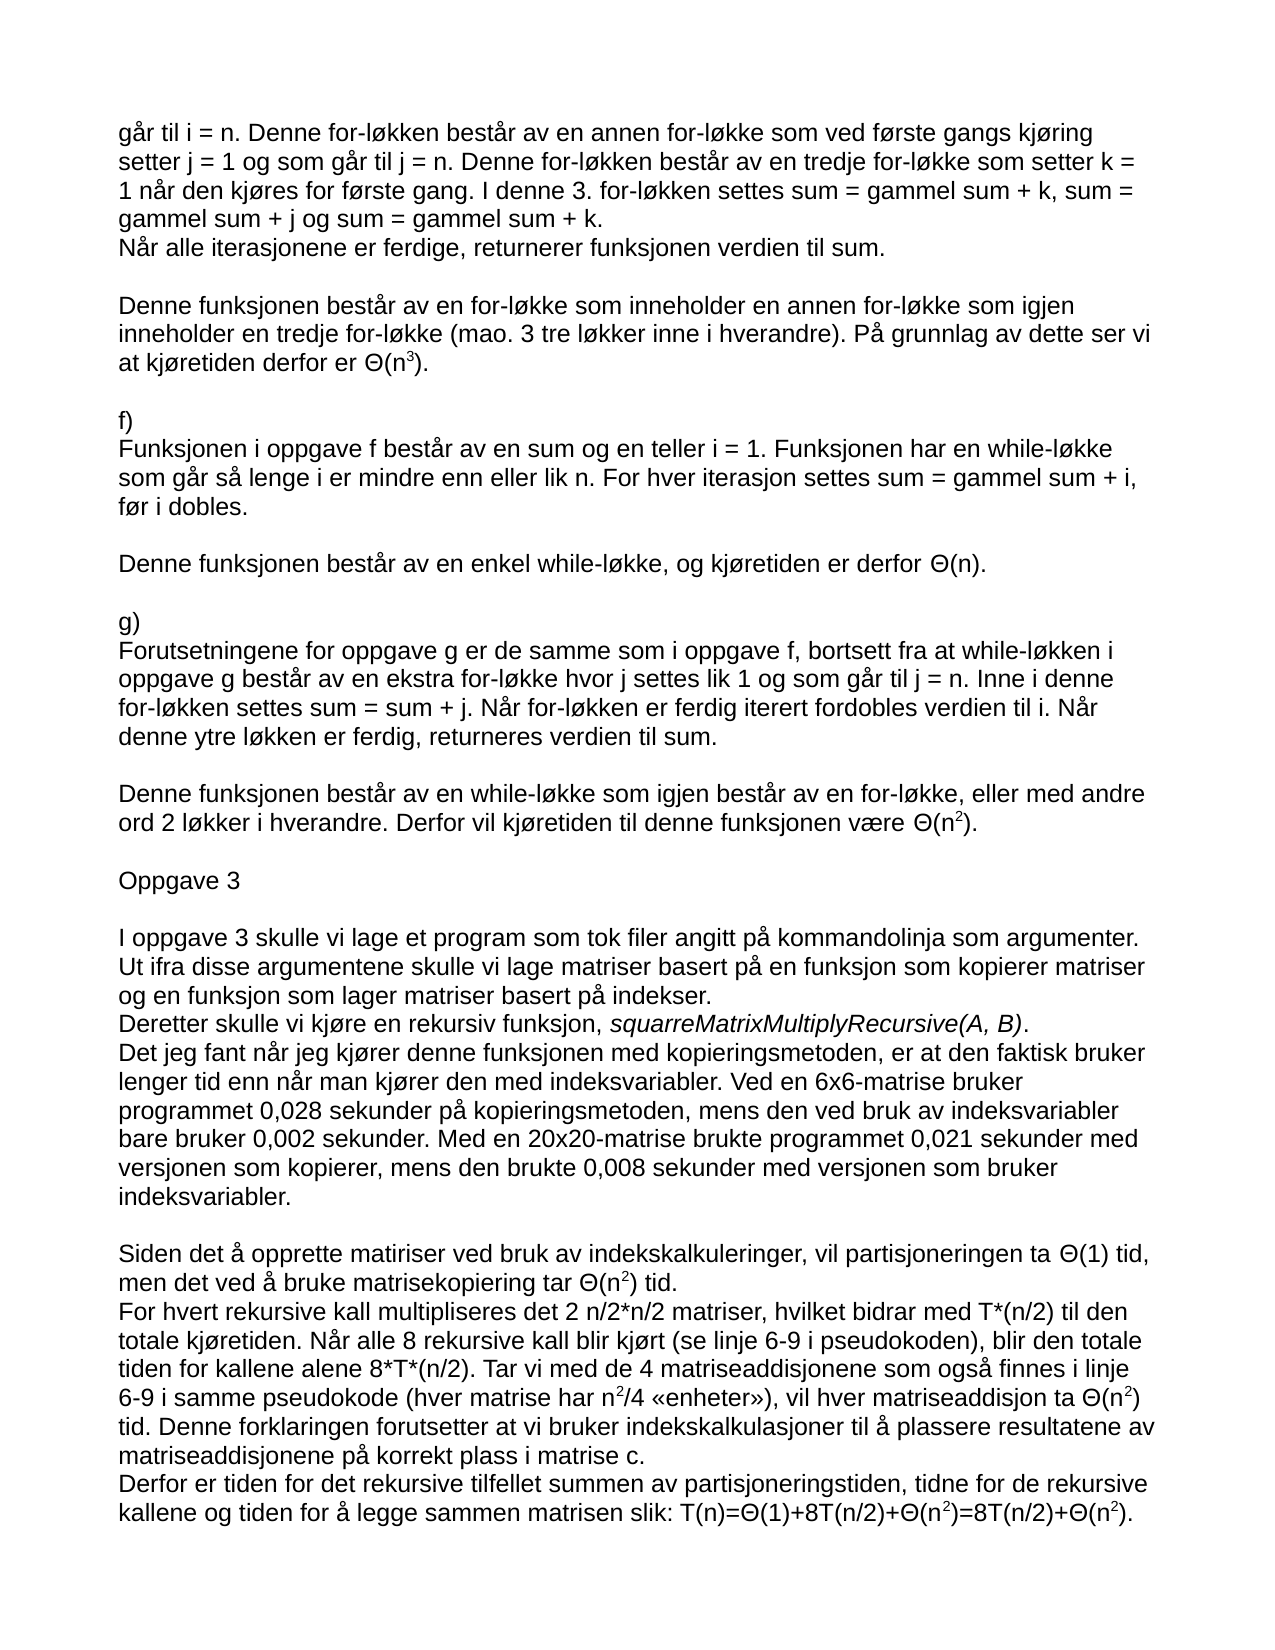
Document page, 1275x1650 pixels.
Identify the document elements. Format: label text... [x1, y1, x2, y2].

text Derfor er tiden for det rekursive tilfellet summen av partisjoneringstiden, tidne for de rekursive kallene og tiden for å legge sammen matrisen slik: T(n)=Θ(1)+8T(n/2)+Θ(n2)=8T(n/2)+Θ(n2). [118, 1469, 1157, 1527]
text I oppgave 3 skulle vi lage et program som tok filer angitt på kommandolinja som argumenter. Ut ifra disse argumentene skulle vi lage matriser basert på en funksjon som kopierer matriser og en funksjon som lager matriser basert på indekser. [118, 923, 1157, 1009]
text går til i = n. Denne for-løkken består av en annen for-løkke som ved første gangs kjøring setter j = 1 og som går til j = n. Denne for-løkken består av en tredje for-løkke som setter k = 1 når den kjøres for første gang. I denne 3. for-løkken settes sum = gammel sum + k, sum = gammel sum + j og sum = gammel sum + k. [118, 118, 1157, 233]
text Denne funksjonen består av en while-løkke som igjen består av en for-løkke, eller med andre ord 2 løkker i hverandre. Derfor vil kjøretiden til denne funksjonen være Θ(n2). [118, 779, 1157, 837]
text Denne funksjonen består av en enkel while-løkke, og kjøretiden er derfor Θ(n). [118, 549, 1157, 578]
text Denne funksjonen består av en for-løkke som inneholder en annen for-løkke som igjen inneholder en tredje for-løkke (mao. 3 tre løkker inne i hverandre). På grunnlag av dette ser vi at kjøretiden derfor er Θ(n3). [118, 291, 1157, 377]
text Deretter skulle vi kjøre en rekursiv funksjon, squarreMatrixMultiplyRecursive(A, B). [118, 1009, 1157, 1038]
text Siden det å opprette matiriser ved bruk av indekskalkuleringer, vil partisjoneringen ta Θ(1) tid, men det ved å bruke matrisekopiering tar Θ(n2) tid. [118, 1239, 1157, 1297]
text Forutsetningene for oppgave g er de samme som i oppgave f, bortsett fra at while-løkken i oppgave g består av en ekstra for-løkke hvor j settes lik 1 og som går til j = n. Inne i denne for-løkken settes sum = sum + j. Når for-løkken er ferdig iterert fordobles verdien til i. Når denne ytre løkken er ferdig, returneres verdien til sum. [118, 636, 1157, 751]
text f) [118, 406, 1157, 434]
text Funksjonen i oppgave f består av en sum og en teller i = 1. Funksjonen har en while-løkke som går så lenge i er mindre enn eller lik n. For hver iterasjon settes sum = gammel sum + i, før i dobles. [118, 434, 1157, 521]
text For hvert rekursive kall multipliseres det 2 n/2*n/2 matriser, hvilket bidrar med T*(n/2) til den totale kjøretiden. Når alle 8 rekursive kall blir kjørt (se linje 6-9 i pseudokoden), blir den totale tiden for kallene alene 8*T*(n/2). Tar vi med de 4 matriseaddisjonene som også finnes i linje 6-9 i samme pseudokode (hver matrise har n2/4 «enheter»), vil hver matriseaddisjon ta Θ(n2) tid. Denne forklaringen forutsetter at vi bruker indekskalkulasjoner til å plassere resultatene av matriseaddisjonene på korrekt plass i matrise c. [118, 1297, 1157, 1469]
text g) [118, 607, 1157, 636]
text Når alle iterasjonene er ferdige, returnerer funksjonen verdien til sum. [118, 233, 1157, 262]
text Det jeg fant når jeg kjører denne funksjonen med kopieringsmetoden, er at den faktisk bruker lenger tid enn når man kjører den med indeksvariabler. Ved en 6x6-matrise bruker programmet 0,028 sekunder på kopieringsmetoden, mens den ved bruk av indeksvariabler bare bruker 0,002 sekunder. Med en 20x20-matrise brukte programmet 0,021 sekunder med versjonen som kopierer, mens den brukte 0,008 sekunder med versjonen som bruker indeksvariabler. [118, 1038, 1157, 1211]
text Oppgave 3 [118, 866, 1157, 894]
